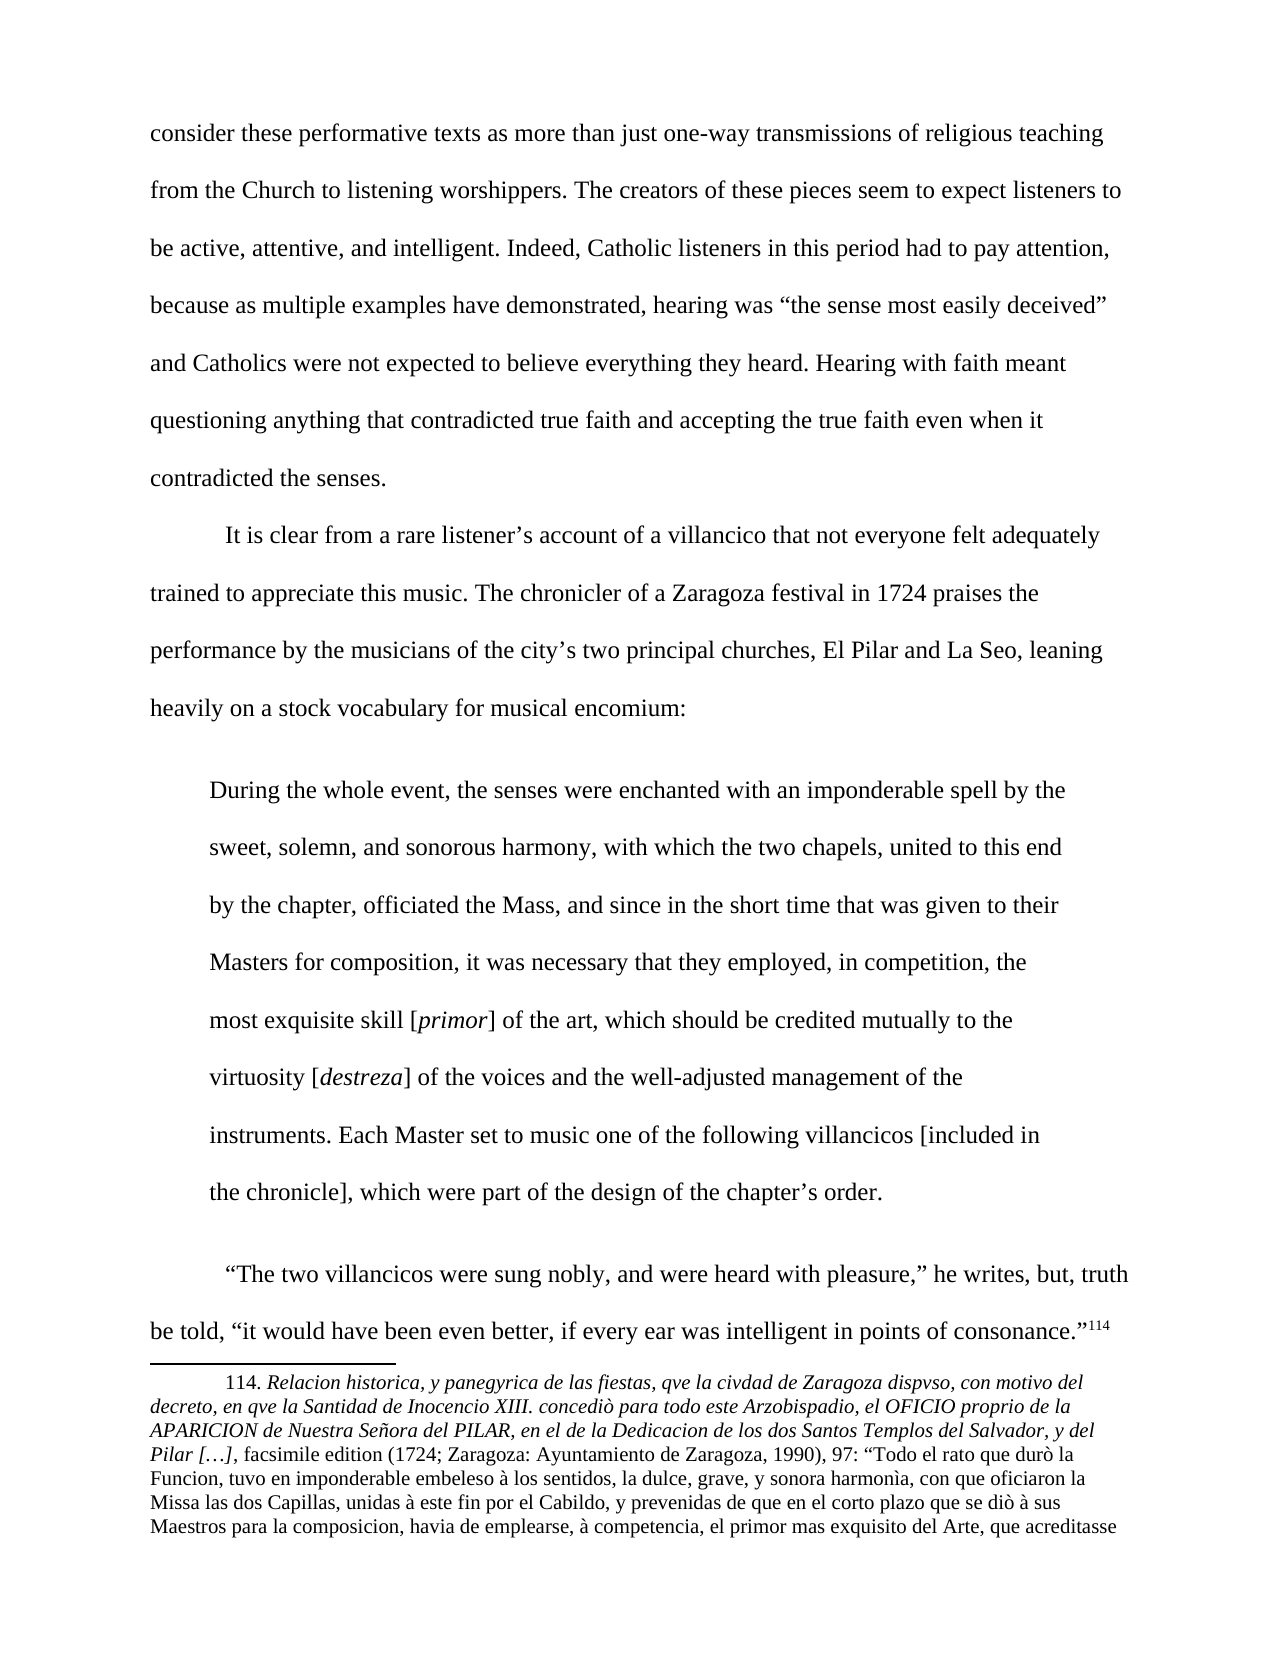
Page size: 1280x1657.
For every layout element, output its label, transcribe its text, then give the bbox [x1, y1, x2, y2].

text consider these performative texts as more than just one-way transmissions of religious teaching from the Church to listening worshippers. The creators of these pieces seem to expect listeners to be active, attentive, and intelligent. Indeed, Catholic listeners in this period had to pay attention, because as multiple examples have demonstrated, hearing was “the sense most easily deceived” and Catholics were not expected to believe everything they heard. Hearing with faith meant questioning anything that contradicted true faith and accepting the true faith even when it contradicted the senses. [150, 118, 1130, 492]
text During the whole event, the senses were enchanted with an imponderable spell by the sweet, solemn, and sonorous harmony, with which the two chapels, united to this end by the chapter, officiated the Mass, and since in the short time that was given to their Masters for composition, it was necessary that they employed, in competition, the most exquisite skill [primor] of the art, which should be credited mutually to the virtuosity [destreza] of the voices and the well-adjusted management of the instruments. Each Master set to music one of the following villancicos [included in the chronicle], which were part of the design of the chapter’s order. [209, 775, 1071, 1206]
text It is clear from a rare listener’s account of a villancico that not everyone felt adequately trained to appreciate this music. The chronicler of a Zaragoza festival in 1724 praises the performance by the musicians of the city’s two principal churches, El Pilar and La Seo, leaning heavily on a stock vocabulary for musical encomium: [150, 521, 1130, 722]
text “The two villancicos were sung nobly, and were heard with pleasure,” he writes, but, truth be told, “it would have been even better, if every ear was intelligent in points of consonance.” Moreover, in the anxious theological climate of early modern Spain, not even an aural-skills course would meet the more pressing demand for spiritual discipline in listening. A moral emblem from 1610 by dictionary author Sebastián de Covarrubias shows two fragile human ears, protected from the four winds by a crown of thorns (figure 2.2). Its Latin motto, from Ecclesiasticus 28:28, reads, “Make a hedge around your ears with thorns.” In the double explanation of the emblem, first in vernacular poetry, then in prose, readers who contemplated this image and its possible interpretations were advised to shield their ears “from hearing flattery, gossip, lies, and false doctrines; and so that these things will not reach our ears we must put a strong fence around them, and protect it with thorns.” “In this life, which is a battle,” he warns, “if you wish to keep yourself safe, take refuge in Christ and his crown.” [150, 1259, 1130, 1345]
text Relacion historica, y panegyrica de las fiestas, qve la civdad de Zaragoza dispvso, con motivo del decreto, en qve la Santidad de Inocencio XIII. concediò para todo este Arzobispadio, el OFICIO proprio de la APARICION de Nuestra Señora del PILAR, en el de la Dedicacion de los dos Santos Templos del Salvador, y del Pilar […], facsimile edition (1724; Zaragoza: Ayuntamiento de Zaragoza, 1990), 97: “Todo el rato que durò la Funcion, tuvo en imponderable embeleso à los sentidos, la dulce, grave, y sonora harmonìa, con que oficiaron la Missa las dos Capillas, unidas à este fin por el Cabildo, y prevenidas de que en el corto plazo que se diò à sus Maestros para la composicion, havia de emplearse, à competencia, el primor mas exquisito del Arte, que acreditasse [150, 1370, 1130, 1538]
